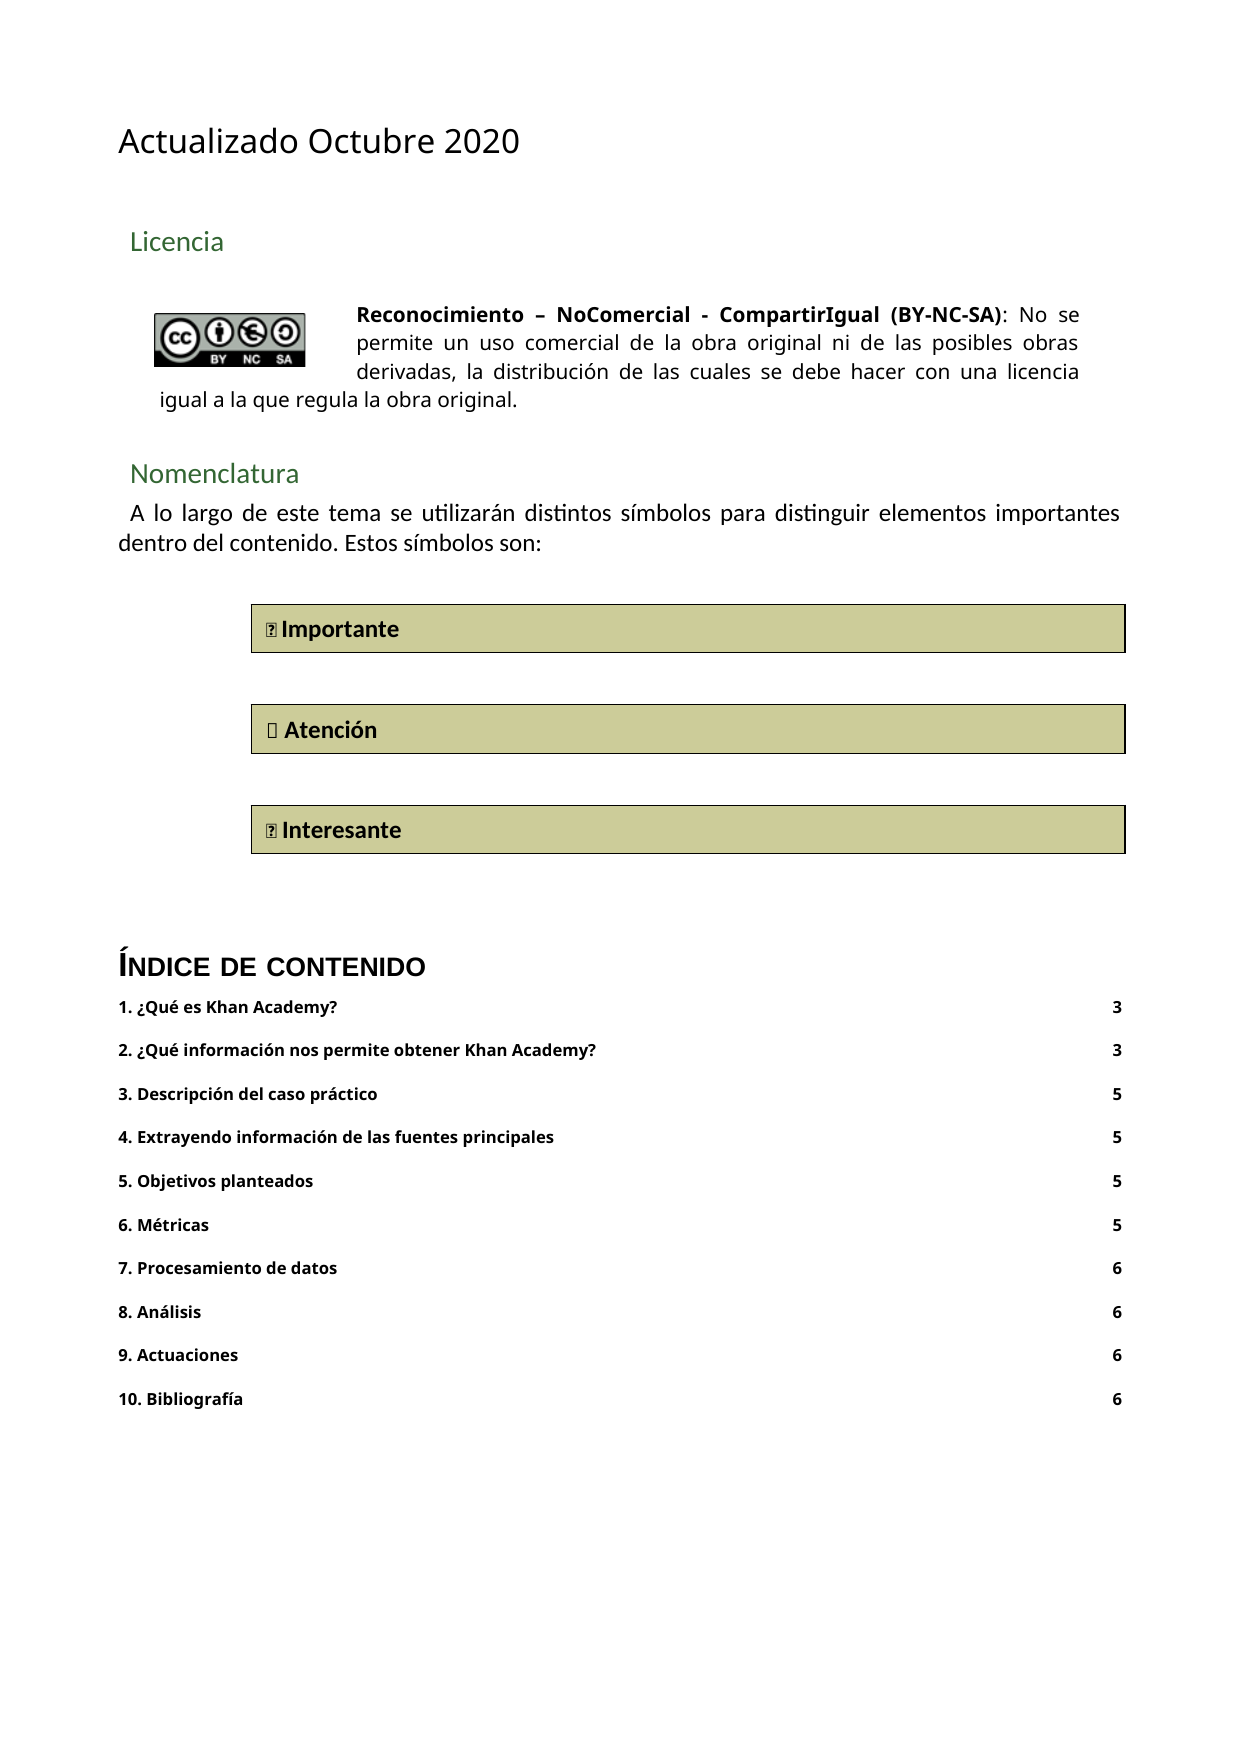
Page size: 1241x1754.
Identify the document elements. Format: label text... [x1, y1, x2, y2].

text Actualizado Octubre 2020 [118, 118, 1122, 163]
text Nomenclatura [118, 455, 1122, 491]
text Reconocimiento – NoComercial - CompartirIgual (BY-NC-SA): No se permite un uso comercial de la obra original ni de las posibles obras derivadas, la distribución de las cuales se debe hacer con una licencia igual a la que regula la obra original. [159, 300, 1080, 414]
text 📖 Importante [252, 605, 1124, 652]
text 3. Descripción del caso práctico 5 [118, 1083, 1122, 1105]
text 7. Procesamiento de datos 6 [118, 1257, 1122, 1279]
text 10. Bibliografía 6 [118, 1387, 1122, 1410]
text A lo largo de este tema se utilizarán distintos símbolos para distinguir elementos importantes dentro del contenido. Estos símbolos son: [118, 497, 1122, 558]
text 6. Métricas 5 [118, 1213, 1122, 1236]
text Índice de contenido [118, 944, 1122, 983]
text 9. Actuaciones 6 [118, 1344, 1122, 1367]
text 8. Análisis 6 [118, 1300, 1122, 1323]
text 4. Extrayendo información de las fuentes principales 5 [118, 1126, 1122, 1149]
text 1. ¿Qué es Khan Academy? 3 [118, 996, 1122, 1018]
text 2. ¿Qué información nos permite obtener Khan Academy? 3 [118, 1039, 1122, 1062]
picture [154, 313, 306, 367]
text 5. Objetivos planteados 5 [118, 1170, 1122, 1192]
text ❕ Atención [252, 705, 1124, 753]
text Licencia [118, 223, 1122, 258]
text 💬 Interesante [252, 806, 1124, 853]
